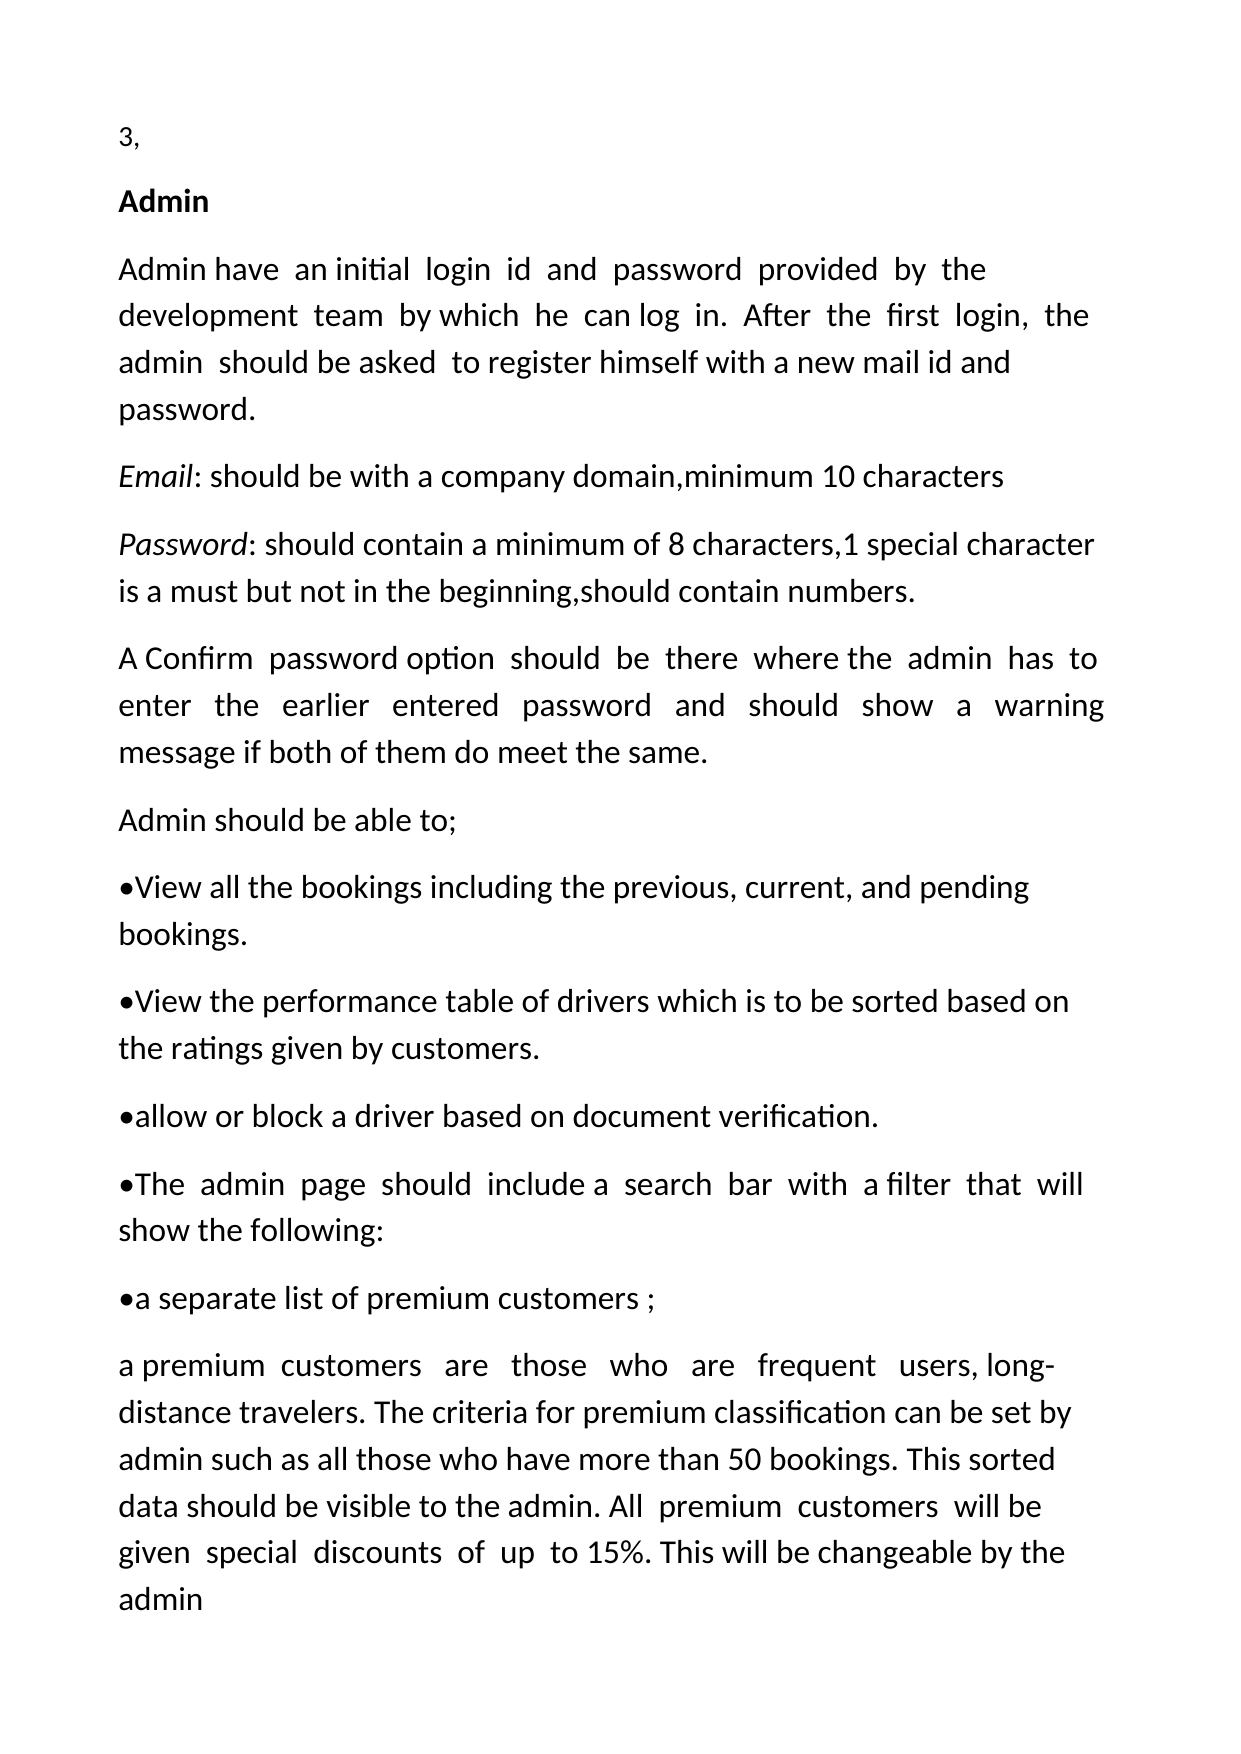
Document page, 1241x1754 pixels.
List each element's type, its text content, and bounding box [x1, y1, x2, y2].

text •View the performance table of drivers which is to be sorted based on the ratings given by customers. [118, 981, 1122, 1068]
text Admin have an initial login id and password provided by the development team by which he can log in. After the first login, the admin should be asked to register himself with a new mail id and password. [118, 247, 1122, 428]
text a premium customers are those who are frequent users, long-distance travelers. The criteria for premium classification can be set by admin such as all those who have more than 50 bookings. This sorted data should be visible to the admin. All premium customers will be given special discounts of up to 15%. This will be changeable by the admin [118, 1344, 1122, 1619]
text Password: should contain a minimum of 8 characters,1 special character is a must but not in the beginning,should contain numbers. [118, 523, 1122, 611]
text •allow or block a driver based on document verification. [118, 1095, 1122, 1136]
text Admin should be able to; [118, 798, 1122, 839]
text A Confirm password option should be there where the admin has to enter the earlier entered password and should show a warning message if both of them do meet the same. [118, 637, 1122, 772]
text •View all the bookings including the previous, current, and pending bookings. [118, 866, 1122, 954]
text •The admin page should include a search bar with a filter that will show the following: [118, 1162, 1122, 1250]
text •a separate list of premium customers ; [118, 1277, 1122, 1318]
text 3, [118, 118, 1122, 154]
text Email: should be with a company domain,minimum 10 characters [118, 455, 1122, 496]
text Admin [118, 180, 1122, 221]
